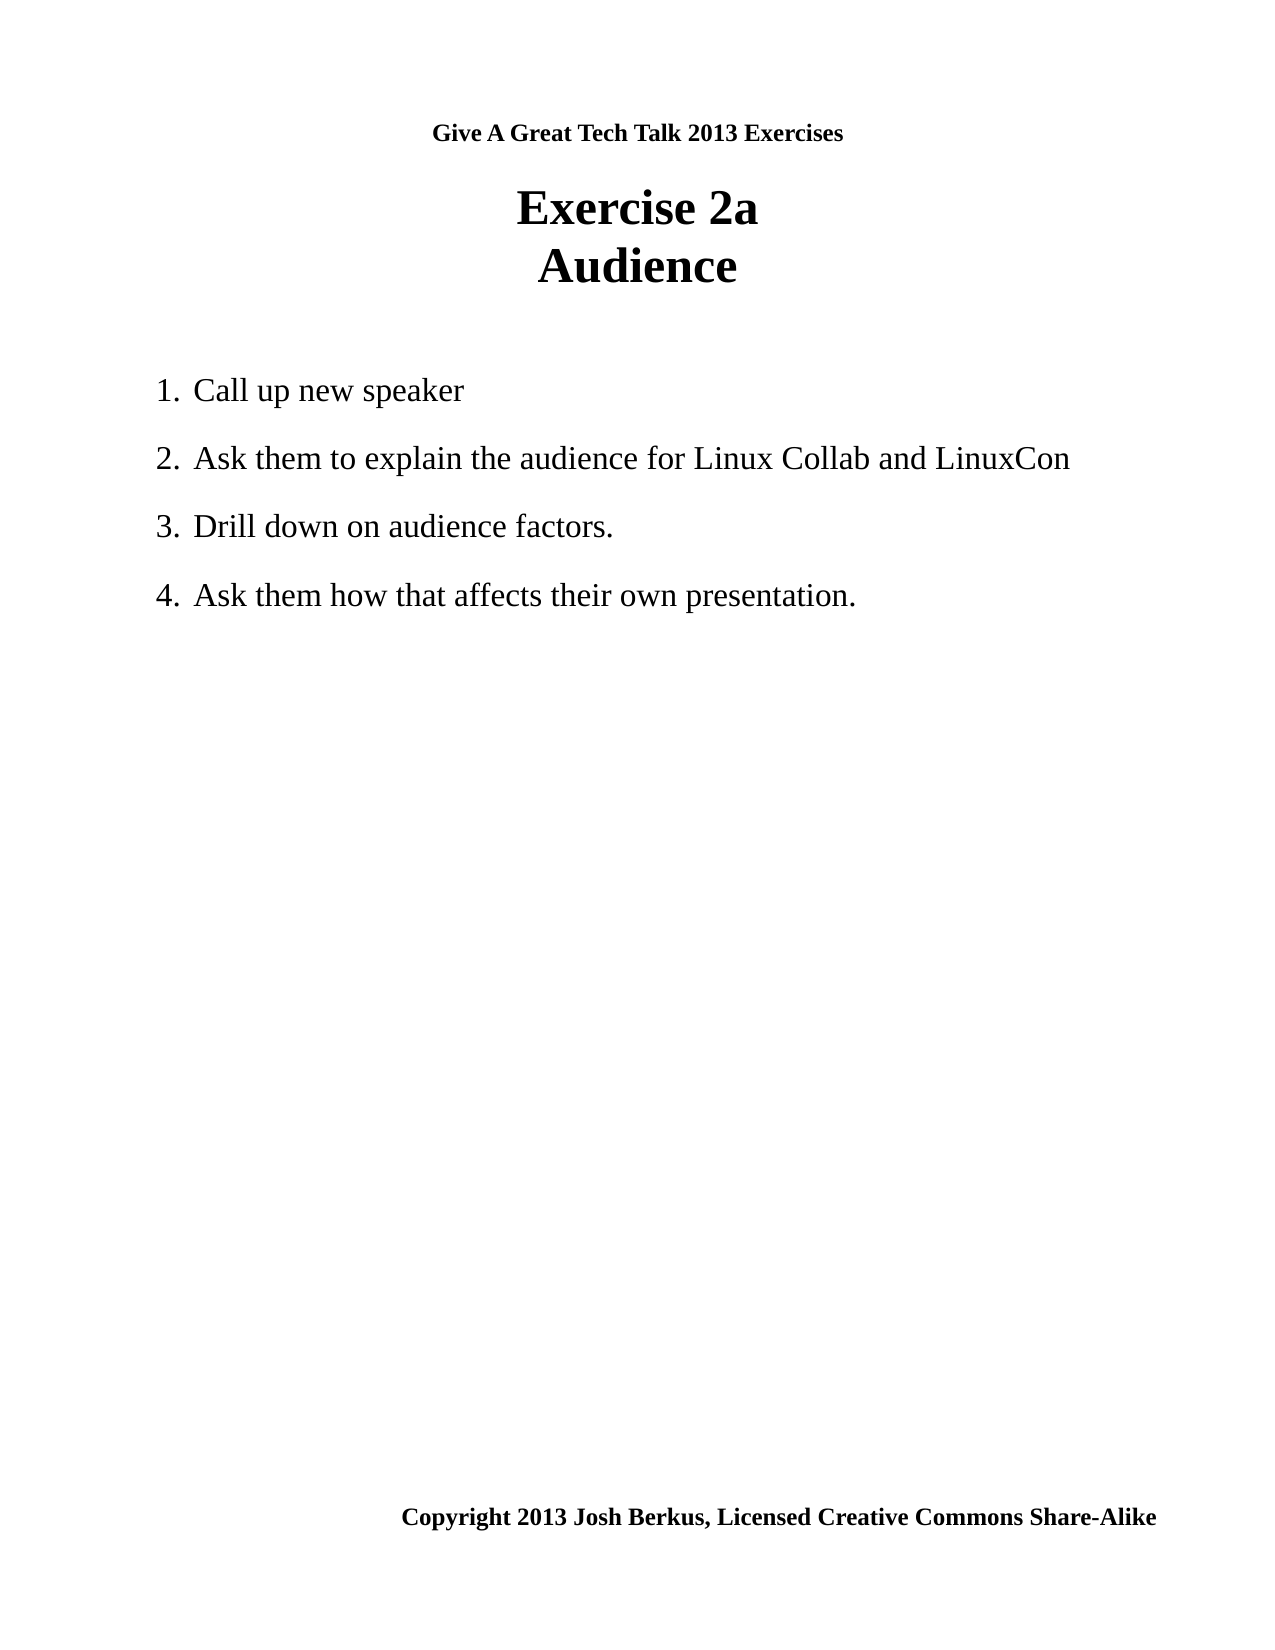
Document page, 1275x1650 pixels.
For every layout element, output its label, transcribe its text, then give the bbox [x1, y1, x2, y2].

list Call up new speaker [156, 370, 1157, 408]
list Ask them how that affects their own presentation. [156, 575, 1157, 613]
text Exercise 2a [118, 178, 1157, 236]
list Drill down on audience factors. [156, 506, 1157, 545]
text Audience [118, 236, 1157, 293]
list Ask them to explain the audience for Linux Collab and LinuxCon [156, 438, 1157, 476]
